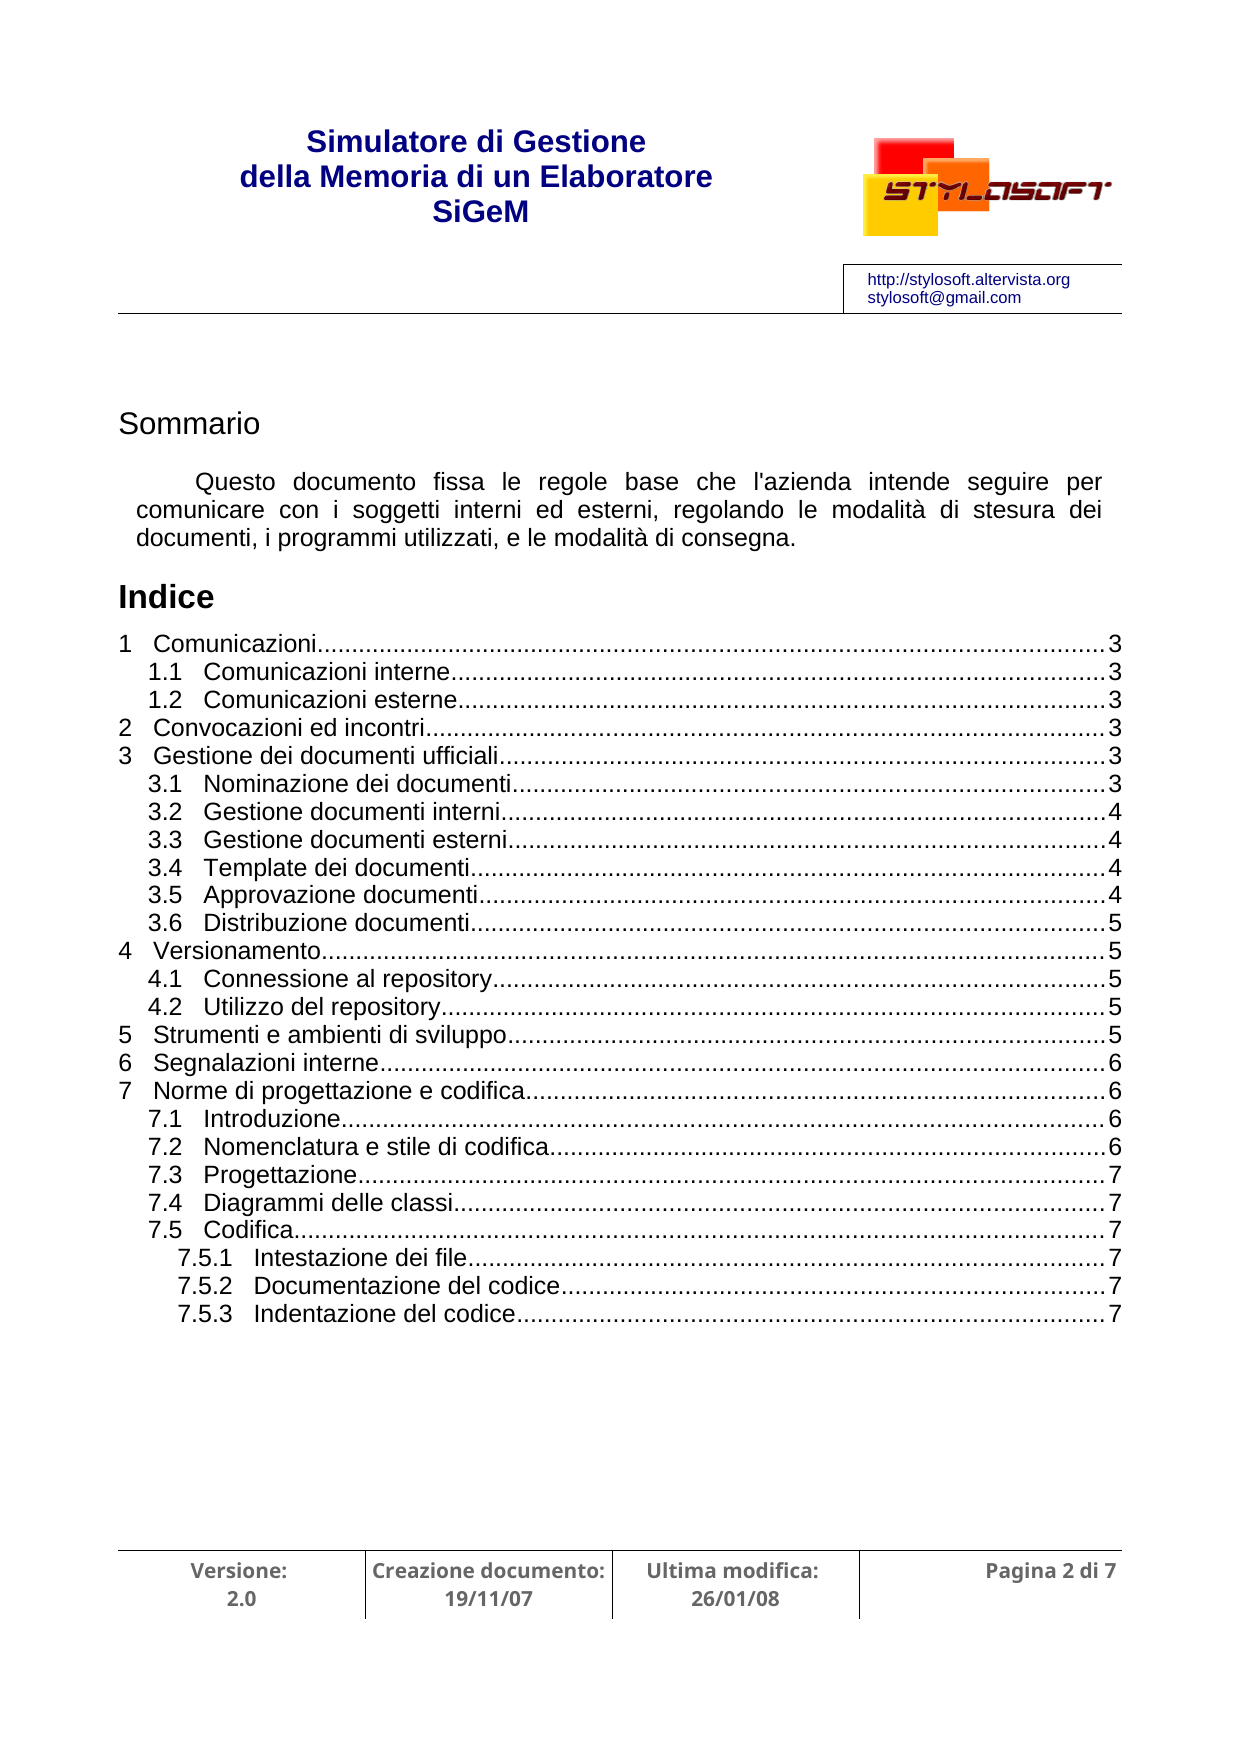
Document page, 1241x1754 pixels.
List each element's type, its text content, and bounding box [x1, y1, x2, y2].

text 4.1 Connessione al repository 5 [148, 965, 1122, 993]
text 6 Segnalazioni interne 6 [118, 1049, 1122, 1077]
text 7.5 Codifica 7 [148, 1216, 1122, 1244]
text 3.2 Gestione documenti interni 4 [148, 798, 1122, 826]
subtitle Indice [118, 578, 1122, 615]
text 7.5.3 Indentazione del codice 7 [177, 1300, 1122, 1328]
text 7.2 Nomenclatura e stile di codifica 6 [148, 1133, 1122, 1161]
text 1.1 Comunicazioni interne 3 [148, 658, 1122, 686]
text 3.6 Distribuzione documenti 5 [148, 909, 1122, 937]
text 2 Convocazioni ed incontri 3 [118, 714, 1122, 742]
text 4 Versionamento 5 [118, 937, 1122, 965]
text 7.3 Progettazione 7 [148, 1161, 1122, 1188]
text 4.2 Utilizzo del repository 5 [148, 993, 1122, 1021]
text 7.1 Introduzione 6 [148, 1105, 1122, 1133]
text 5 Strumenti e ambienti di sviluppo 5 [118, 1021, 1122, 1049]
picture [848, 123, 1117, 247]
text 1.2 Comunicazioni esterne 3 [148, 686, 1122, 714]
text Questo documento fissa le regole base che l'azienda intende seguire per comunicare con i soggetti interni ed esterni, regolando le modalità di stesura dei documenti, i programmi utilizzati, e le modalità di consegna. [136, 468, 1104, 551]
subtitle Sommario [118, 406, 1122, 441]
text 7 Norme di progettazione e codifica 6 [118, 1077, 1122, 1105]
text 1 Comunicazioni 3 [118, 630, 1122, 658]
text 3.3 Gestione documenti esterni 4 [148, 826, 1122, 853]
text 3.4 Template dei documenti 4 [148, 853, 1122, 881]
text 3.5 Approvazione documenti 4 [148, 881, 1122, 909]
text 3.1 Nominazione dei documenti 3 [148, 770, 1122, 798]
text 7.5.1 Intestazione dei file 7 [177, 1244, 1122, 1272]
text 3 Gestione dei documenti ufficiali 3 [118, 742, 1122, 770]
text 7.5.2 Documentazione del codice 7 [177, 1272, 1122, 1300]
text 7.4 Diagrammi delle classi 7 [148, 1188, 1122, 1216]
